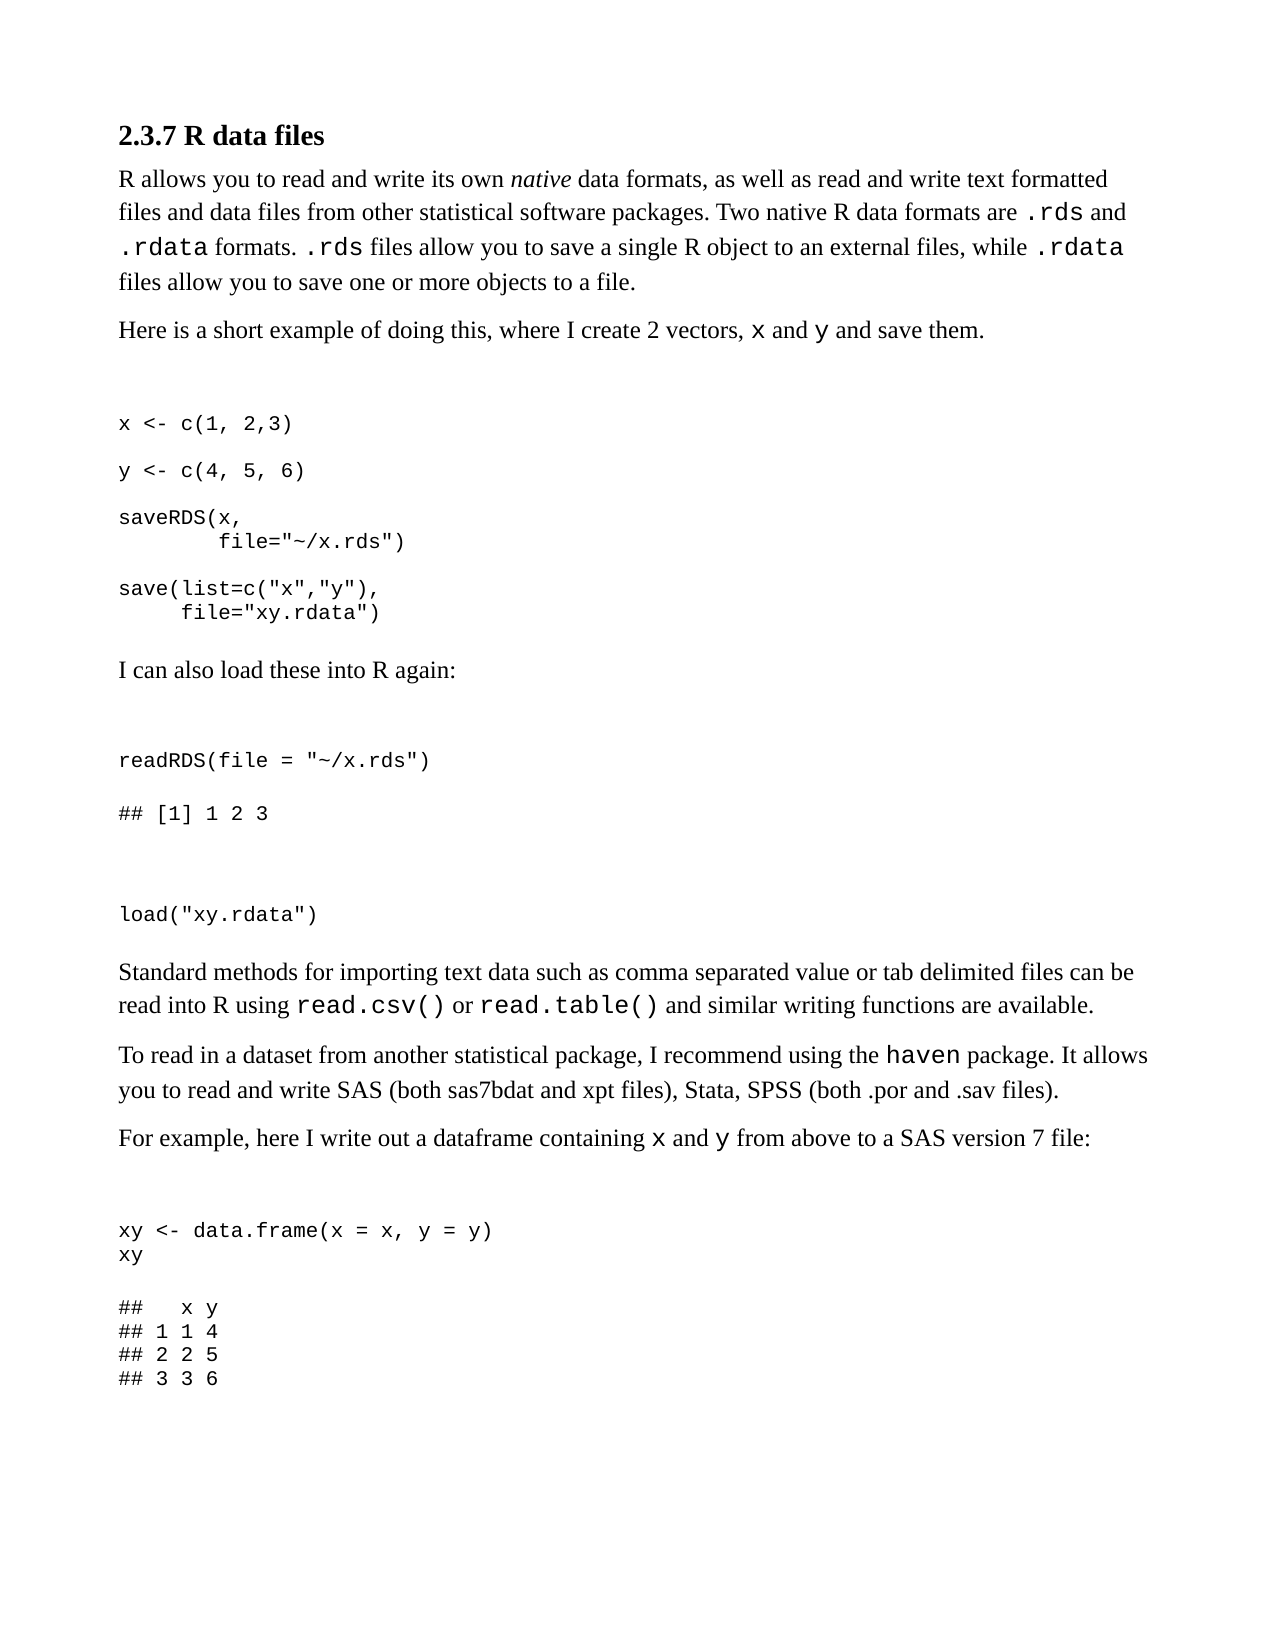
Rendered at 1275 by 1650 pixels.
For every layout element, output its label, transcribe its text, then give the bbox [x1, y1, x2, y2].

text xy <- data.frame(x = x, y = y) [118, 1220, 1157, 1244]
text R allows you to read and write its own native data formats, as well as read and write text formatted files and data files from other statistical software packages. Two native R data formats are .rds and .rdata formats. .rds files allow you to save a single R object to an external files, while .rdata files allow you to save one or more objects to a file. [118, 164, 1157, 296]
text load("xy.rdata") [118, 904, 1157, 928]
text ## 1 1 4 [118, 1321, 1157, 1344]
text ## 3 3 6 [118, 1368, 1157, 1392]
text xy [118, 1244, 1157, 1268]
text ## x y [118, 1297, 1157, 1321]
text To read in a dataset from another statistical package, I recommend using the haven package. It allows you to read and write SAS (both sas7bdat and xpt files), Stata, SPSS (both .por and .sav files). [118, 1040, 1157, 1104]
text Here is a short example of doing this, where I create 2 vectors, x and y and save them. [118, 315, 1157, 346]
text readRDS(file = "~/x.rds") [118, 750, 1157, 774]
subtitle 2.3.7 R data files [118, 118, 1157, 152]
text Standard methods for importing text data such as comma separated value or tab delimited files can be read into R using read.csv() or read.table() and similar writing functions are available. [118, 957, 1157, 1021]
text y <- c(4, 5, 6) [118, 460, 1157, 483]
text x <- c(1, 2,3) [118, 413, 1157, 436]
text I can also load these into R again: [118, 655, 1157, 684]
text ## 2 2 5 [118, 1344, 1157, 1368]
text ## [1] 1 2 3 [118, 803, 1157, 827]
text save(list=c("x","y"), [118, 578, 1157, 602]
text file="xy.rdata") [118, 602, 1157, 625]
text file="~/x.rds") [118, 531, 1157, 554]
text For example, here I write out a dataframe containing x and y from above to a SAS version 7 file: [118, 1123, 1157, 1154]
text saveRDS(x, [118, 507, 1157, 531]
